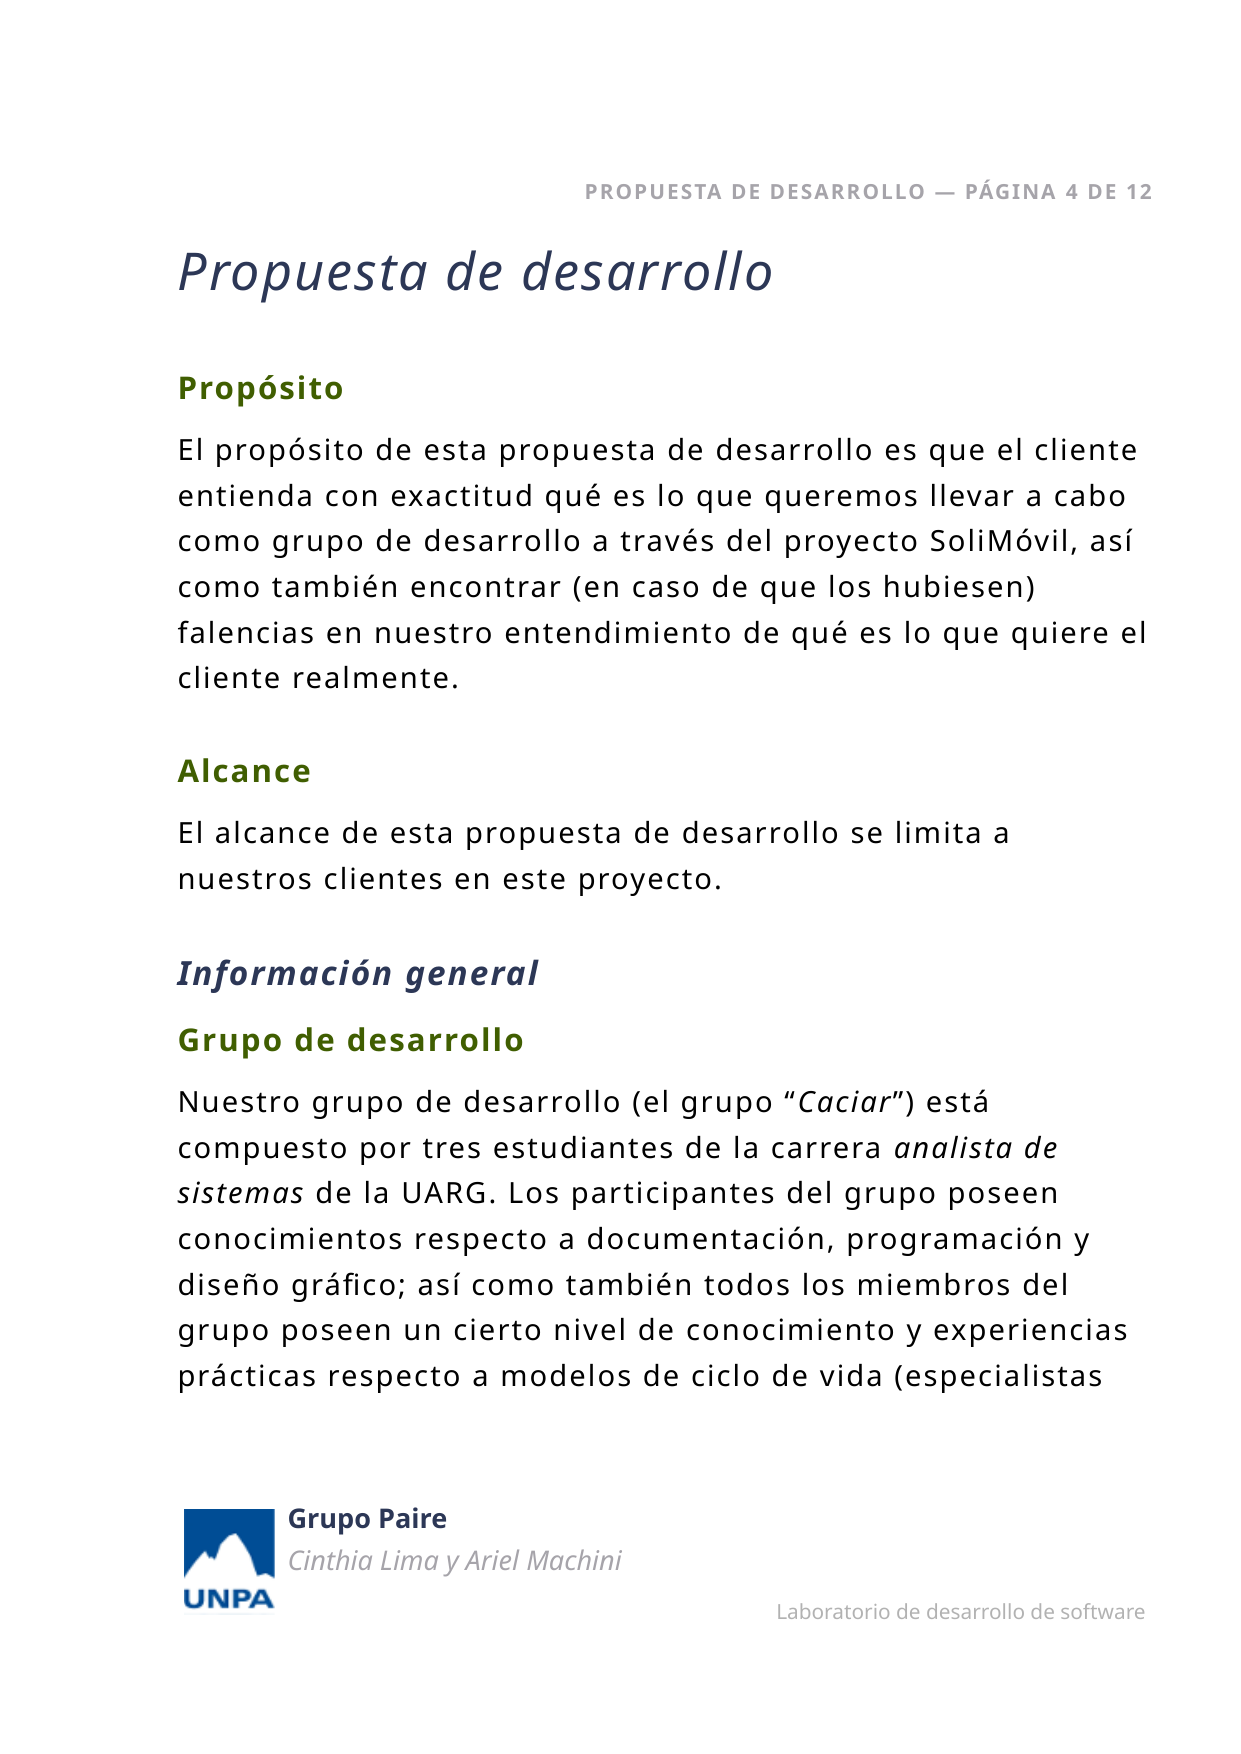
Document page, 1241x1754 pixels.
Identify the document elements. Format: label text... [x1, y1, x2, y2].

picture [184, 1509, 275, 1615]
text Propósito [177, 366, 1152, 408]
text El alcance de esta propuesta de desarrollo se limita a nuestros clientes en este proyecto. [177, 813, 1152, 898]
text Información general [177, 949, 1152, 995]
text Nuestro grupo de desarrollo (el grupo “Caciar”) está compuesto por tres estudiantes de la carrera analista de sistemas de la UARG. Los participantes del grupo poseen conocimientos respecto a documentación, programación y diseño gráfico; así como también todos los miembros del grupo poseen un cierto nivel de conocimiento y experiencias prácticas respecto a modelos de ciclo de vida (especialistas [177, 1082, 1152, 1395]
text El propósito de esta propuesta de desarrollo es que el cliente entienda con exactitud qué es lo que queremos llevar a cabo como grupo de desarrollo a través del proyecto SoliMóvil, así como también encontrar (en caso de que los hubiesen) falencias en nuestro entendimiento de qué es lo que quiere el cliente realmente. [177, 429, 1152, 697]
text Propuesta de desarrollo [177, 235, 1152, 306]
text Alcance [177, 749, 1152, 791]
text Grupo de desarrollo [177, 1018, 1152, 1060]
